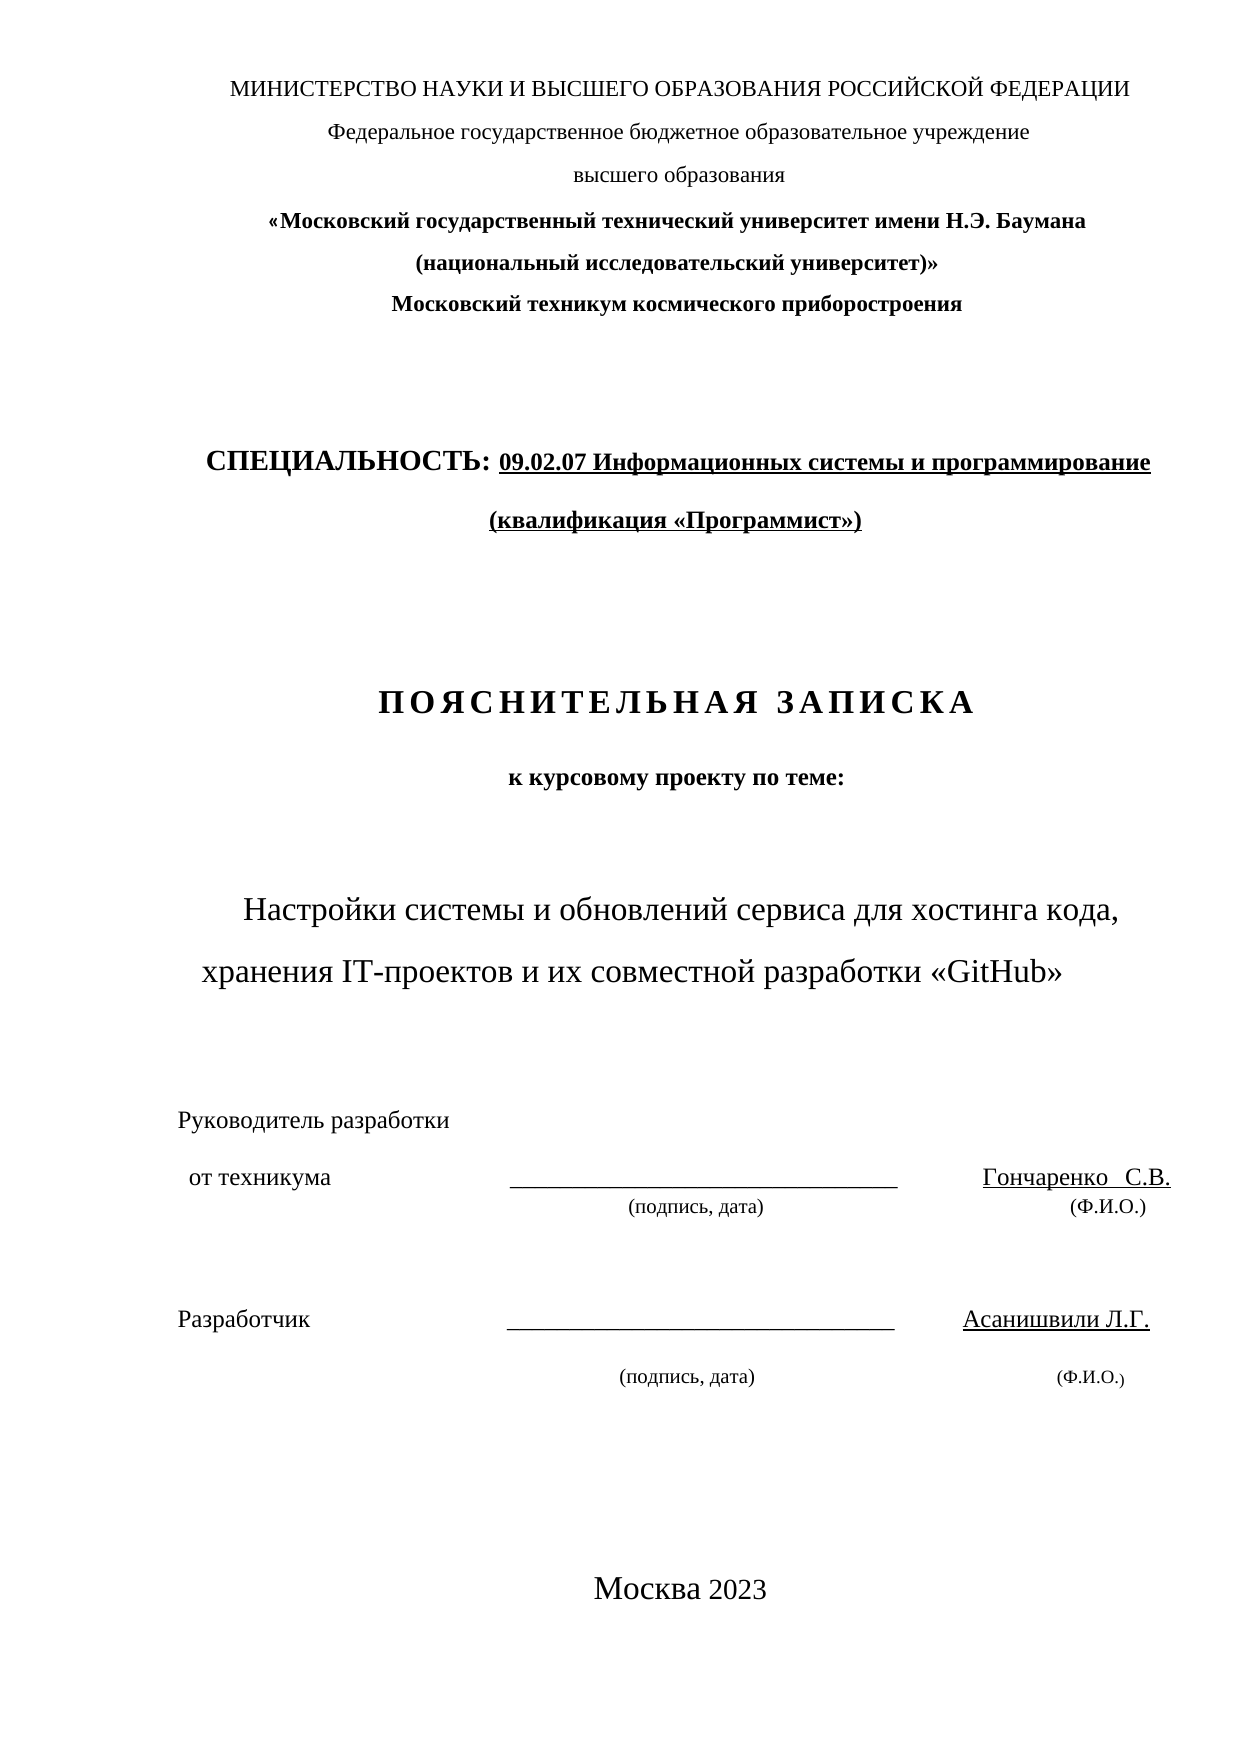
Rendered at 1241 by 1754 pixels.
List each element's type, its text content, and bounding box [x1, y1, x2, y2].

text к курсовому проекту по теме: [178, 762, 1181, 790]
text от техникума _______________________________ Гончаренко С.В. (подпись, дата) (Ф.И.О.) [188, 1162, 1188, 1219]
text Москва 2023 [178, 1568, 1181, 1607]
text (подпись, дата) (Ф.И.О.) [177, 1360, 1188, 1389]
text Московский техникум космического приборостроения [178, 290, 1181, 317]
subtitle ПОЯСНИТЕЛЬНАЯ ЗАПИСКА [177, 683, 1174, 721]
text Руководитель разработки [177, 1106, 1188, 1134]
text (национальный исследовательский университет)» [178, 249, 1182, 275]
text СПЕЦИАЛЬНОСТЬ: 09.02.07 Информационных системы и программирование [206, 442, 1188, 478]
text Федеральное государственное бюджетное образовательное учреждение высшего образования [327, 118, 1128, 188]
text (квалификация «Программист») [177, 499, 1182, 535]
text Разработчик _______________________________ Асанишвили Л.Г. [177, 1304, 1188, 1333]
text «Московский государственный технический университет имени Н.Э. Баумана [178, 206, 1181, 234]
text Настройки системы и обновлений сервиса для хостинга кода, хранения IT-проектов и их совместной разработки «GitHub» [201, 889, 1188, 990]
text МИНИСТЕРСТВО НАУКИ И ВЫСШЕГО ОБРАЗОВАНИЯ РОССИЙСКОЙ ФЕДЕРАЦИИ [229, 75, 1188, 101]
